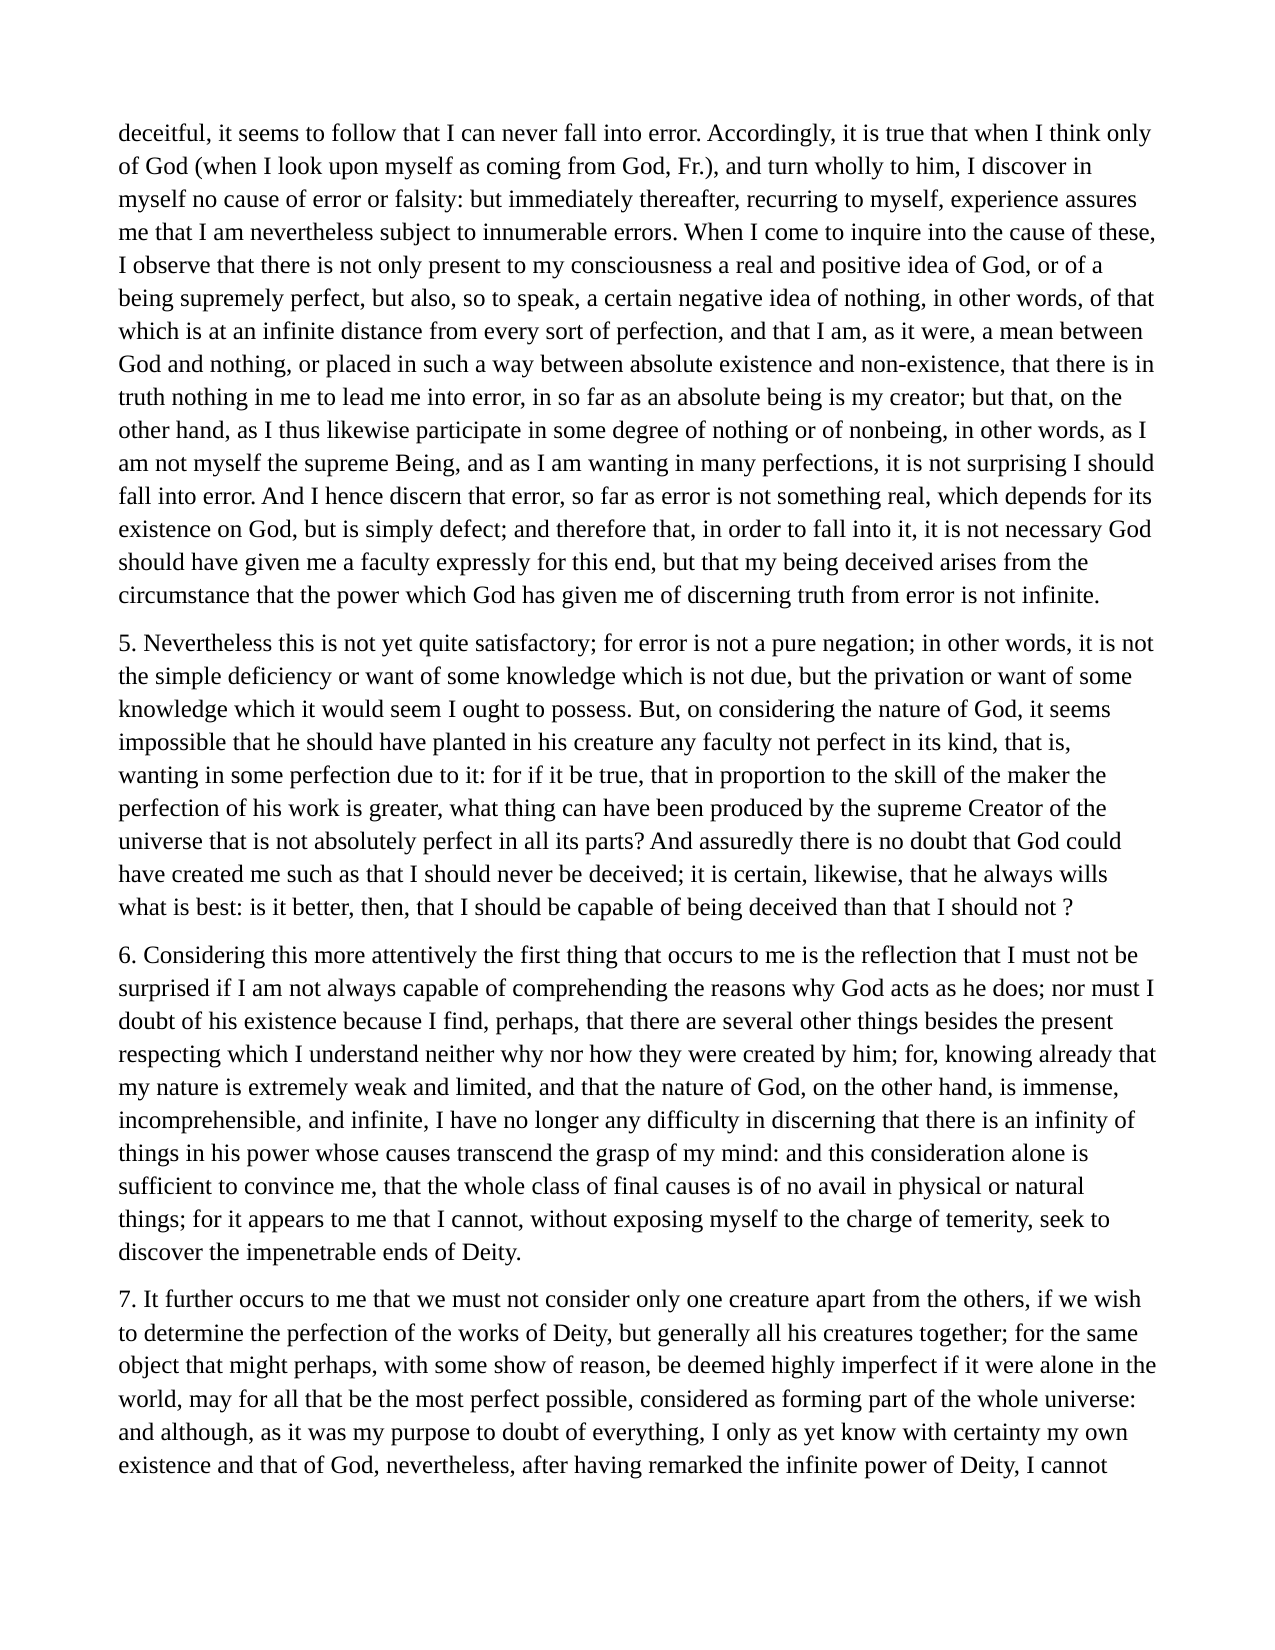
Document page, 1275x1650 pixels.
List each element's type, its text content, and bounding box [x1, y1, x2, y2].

text 7. It further occurs to me that we must not consider only one creature apart from the others, if we wish to determine the perfection of the works of Deity, but generally all his creatures together; for the same object that might perhaps, with some show of reason, be deemed highly imperfect if it were alone in the world, may for all that be the most perfect possible, considered as forming part of the whole universe: and although, as it was my purpose to doubt of everything, I only as yet know with certainty my own existence and that of God, nevertheless, after having remarked the infinite power of Deity, I cannot [118, 1284, 1157, 1478]
text deceitful, it seems to follow that I can never fall into error. Accordingly, it is true that when I think only of God (when I look upon myself as coming from God, Fr.), and turn wholly to him, I discover in myself no cause of error or falsity: but immediately thereafter, recurring to myself, experience assures me that I am nevertheless subject to innumerable errors. When I come to inquire into the cause of these, I observe that there is not only present to my consciousness a real and positive idea of God, or of a being supremely perfect, but also, so to speak, a certain negative idea of nothing, in other words, of that which is at an infinite distance from every sort of perfection, and that I am, as it were, a mean between God and nothing, or placed in such a way between absolute existence and non-existence, that there is in truth nothing in me to lead me into error, in so far as an absolute being is my creator; but that, on the other hand, as I thus likewise participate in some degree of nothing or of nonbeing, in other words, as I am not myself the supreme Being, and as I am wanting in many perfections, it is not surprising I should fall into error. And I hence discern that error, so far as error is not something real, which depends for its existence on God, but is simply defect; and therefore that, in order to fall into it, it is not necessary God should have given me a faculty expressly for this end, but that my being deceived arises from the circumstance that the power which God has given me of discerning truth from error is not infinite. [118, 118, 1157, 609]
text 5. Nevertheless this is not yet quite satisfactory; for error is not a pure negation; in other words, it is not the simple deficiency or want of some knowledge which is not due, but the privation or want of some knowledge which it would seem I ought to possess. But, on considering the nature of God, it seems impossible that he should have planted in his creature any faculty not perfect in its kind, that is, wanting in some perfection due to it: for if it be true, that in proportion to the skill of the maker the perfection of his work is greater, what thing can have been produced by the supreme Creator of the universe that is not absolutely perfect in all its parts? And assuredly there is no doubt that God could have created me such as that I should never be deceived; it is certain, likewise, that he always wills what is best: is it better, then, that I should be capable of being deceived than that I should not ? [118, 628, 1157, 921]
text 6. Considering this more attentively the first thing that occurs to me is the reflection that I must not be surprised if I am not always capable of comprehending the reasons why God acts as he does; nor must I doubt of his existence because I find, perhaps, that there are several other things besides the present respecting which I understand neither why nor how they were created by him; for, knowing already that my nature is extremely weak and limited, and that the nature of God, on the other hand, is immense, incomprehensible, and infinite, I have no longer any difficulty in discerning that there is an infinity of things in his power whose causes transcend the grasp of my mind: and this consideration alone is sufficient to convince me, that the whole class of final causes is of no avail in physical or natural things; for it appears to me that I cannot, without exposing myself to the charge of temerity, seek to discover the impenetrable ends of Deity. [118, 940, 1157, 1266]
